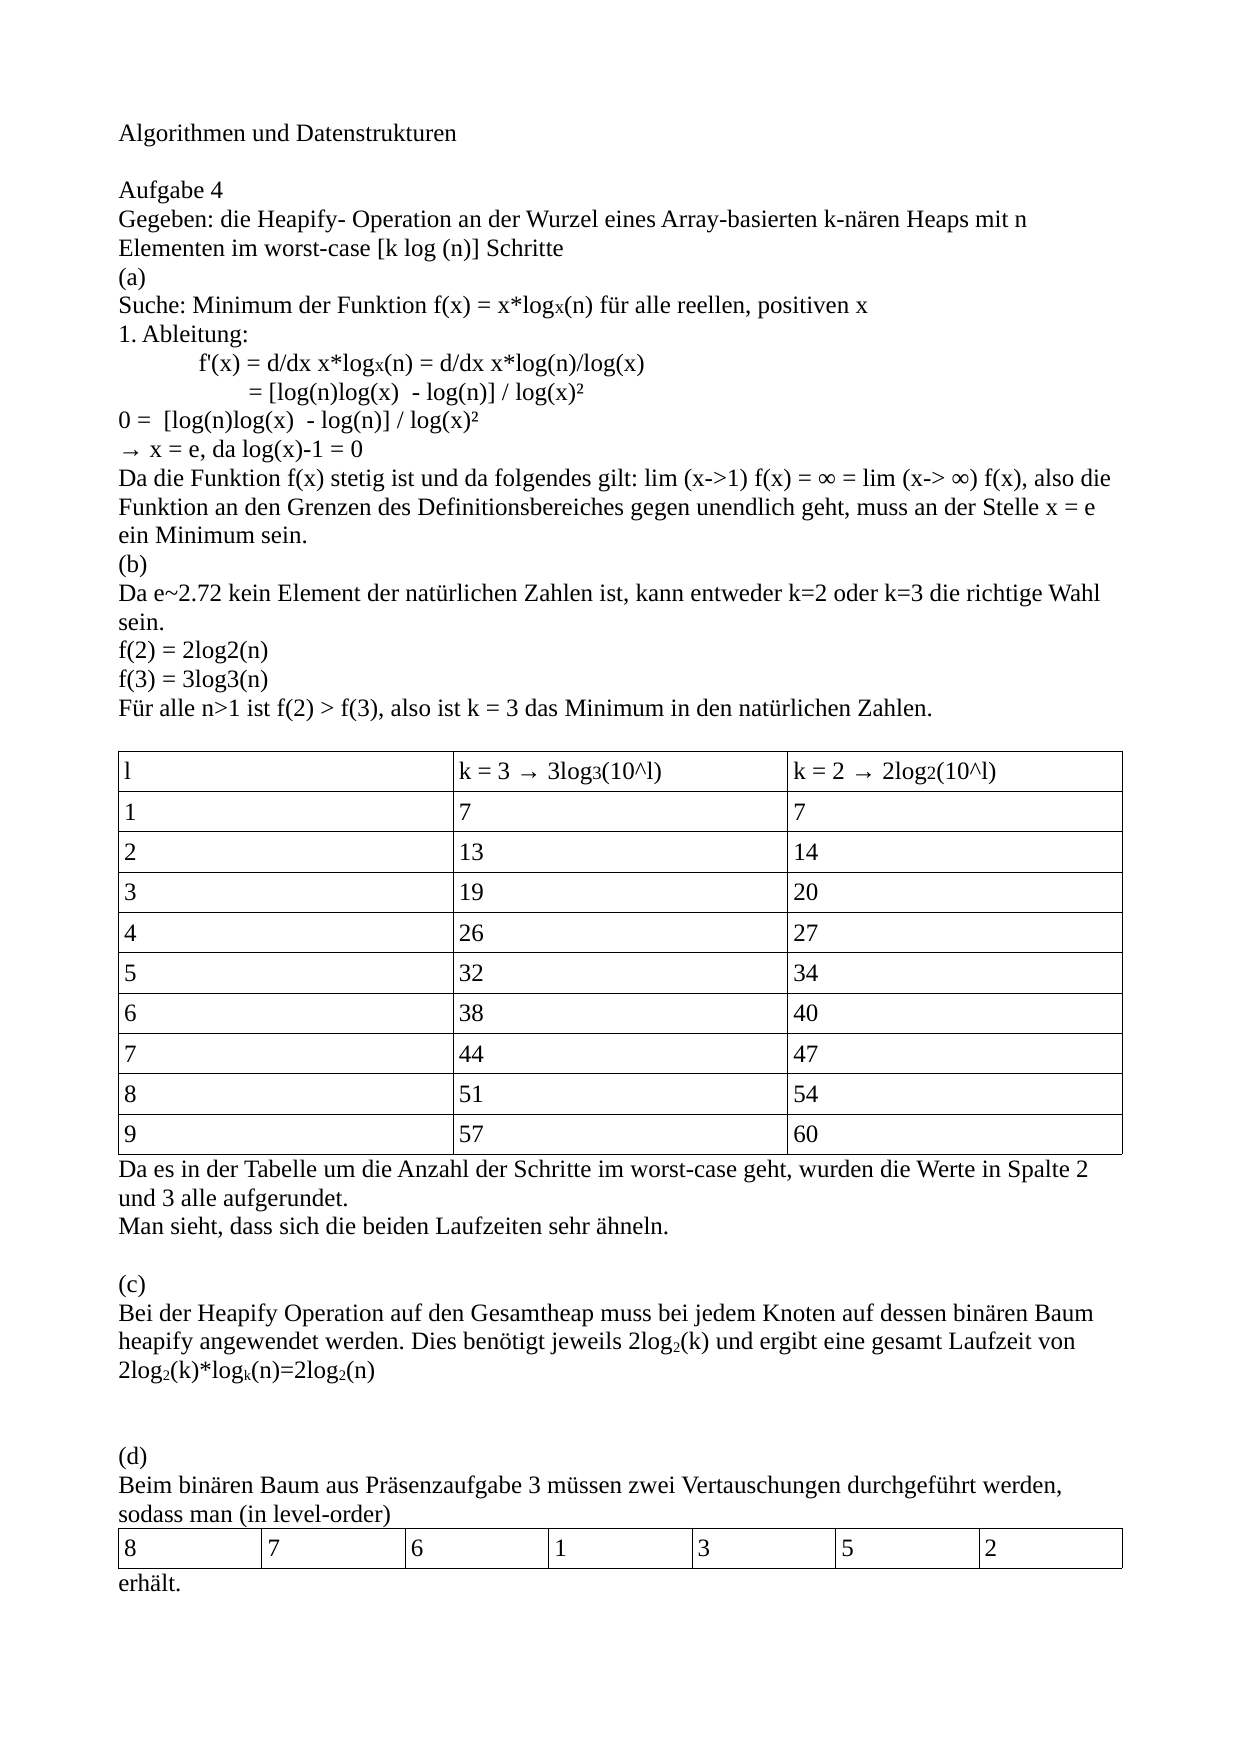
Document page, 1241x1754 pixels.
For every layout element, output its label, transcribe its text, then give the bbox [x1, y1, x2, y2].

text Beim binären Baum aus Präsenzaufgabe 3 müssen zwei Vertauschungen durchgeführt werden, sodass man (in level-order) [118, 1470, 1122, 1528]
table_cell 7 [454, 792, 787, 831]
text Da die Funktion f(x) stetig ist und da folgendes gilt: lim (x->1) f(x) = ∞ = lim (x-> ∞) f(x), also die Funktion an den Grenzen des Definitionsbereiches gegen unendlich geht, muss an der Stelle x = e ein Minimum sein. [118, 463, 1122, 549]
text f(2) = 2log2(n) [118, 636, 1122, 664]
table_cell 44 [454, 1034, 787, 1073]
table_cell 47 [788, 1034, 1122, 1073]
text erhält. [118, 1569, 1122, 1626]
table_header 8 [119, 1529, 261, 1568]
table_header 6 [406, 1529, 548, 1568]
text Suche: Minimum der Funktion f(x) = x*logx(n) für alle reellen, positiven x [118, 291, 1122, 319]
table_cell 7 [119, 1034, 453, 1073]
table_cell 5 [119, 953, 453, 992]
table_cell 2 [119, 832, 453, 872]
table_cell 1 [119, 792, 453, 831]
text Algorithmen und Datenstrukturen [118, 118, 1122, 147]
table_cell 40 [788, 994, 1122, 1033]
table_cell 51 [454, 1074, 787, 1113]
table_header l [119, 752, 453, 791]
table_header 5 [836, 1529, 979, 1568]
table_header k = 3 → 3log3(10^l) [454, 752, 787, 791]
table_cell 20 [788, 873, 1122, 912]
table_cell 8 [119, 1074, 453, 1113]
text f'(x) = d/dx x*logx(n) = d/dx x*log(n)/log(x) [118, 348, 1122, 377]
text f(3) = 3log3(n) [118, 664, 1122, 693]
text 0 = [log(n)log(x) - log(n)] / log(x)² [118, 406, 1122, 434]
table_cell 57 [454, 1115, 787, 1154]
table_cell 3 [119, 873, 453, 912]
text 1. Ableitung: [118, 319, 1122, 348]
text Gegeben: die Heapify- Operation an der Wurzel eines Array-basierten k-nären Heaps mit n Elementen im worst-case [k log (n)] Schritte [118, 204, 1122, 262]
table_cell 9 [119, 1115, 453, 1154]
table_cell 32 [454, 953, 787, 992]
table_cell 13 [454, 832, 787, 872]
table_cell 19 [454, 873, 787, 912]
text Für alle n>1 ist f(2) > f(3), also ist k = 3 das Minimum in den natürlichen Zahlen. [118, 693, 1122, 722]
table_cell 4 [119, 913, 453, 952]
table_header 7 [262, 1529, 405, 1568]
text (d) [118, 1441, 1122, 1470]
table_cell 14 [788, 832, 1122, 872]
table_header 1 [549, 1529, 692, 1568]
text → x = e, da log(x)-1 = 0 [118, 434, 1122, 463]
text Aufgabe 4 [118, 176, 1122, 204]
table_header 2 [980, 1529, 1122, 1568]
table_cell 6 [119, 994, 453, 1033]
table_header 3 [693, 1529, 835, 1568]
table_cell 7 [788, 792, 1122, 831]
text Bei der Heapify Operation auf den Gesamtheap muss bei jedem Knoten auf dessen binären Baum heapify angewendet werden. Dies benötigt jeweils 2log2(k) und ergibt eine gesamt Laufzeit von 2log2(k)*logk(n)=2log2(n) [118, 1298, 1122, 1384]
table_cell 38 [454, 994, 787, 1033]
text Da e~2.72 kein Element der natürlichen Zahlen ist, kann entweder k=2 oder k=3 die richtige Wahl sein. [118, 578, 1122, 636]
text = [log(n)log(x) - log(n)] / log(x)² [118, 377, 1122, 406]
table_cell 27 [788, 913, 1122, 952]
table_cell 34 [788, 953, 1122, 992]
text (b) [118, 549, 1122, 578]
text (c) [118, 1269, 1122, 1298]
table_cell 54 [788, 1074, 1122, 1113]
table_header k = 2 → 2log2(10^l) [788, 752, 1122, 791]
table_cell 60 [788, 1115, 1122, 1154]
text Da es in der Tabelle um die Anzahl der Schritte im worst-case geht, wurden die Werte in Spalte 2 und 3 alle aufgerundet. [118, 1155, 1122, 1211]
text (a) [118, 262, 1122, 291]
table_cell 26 [454, 913, 787, 952]
text Man sieht, dass sich die beiden Laufzeiten sehr ähneln. [118, 1211, 1122, 1240]
